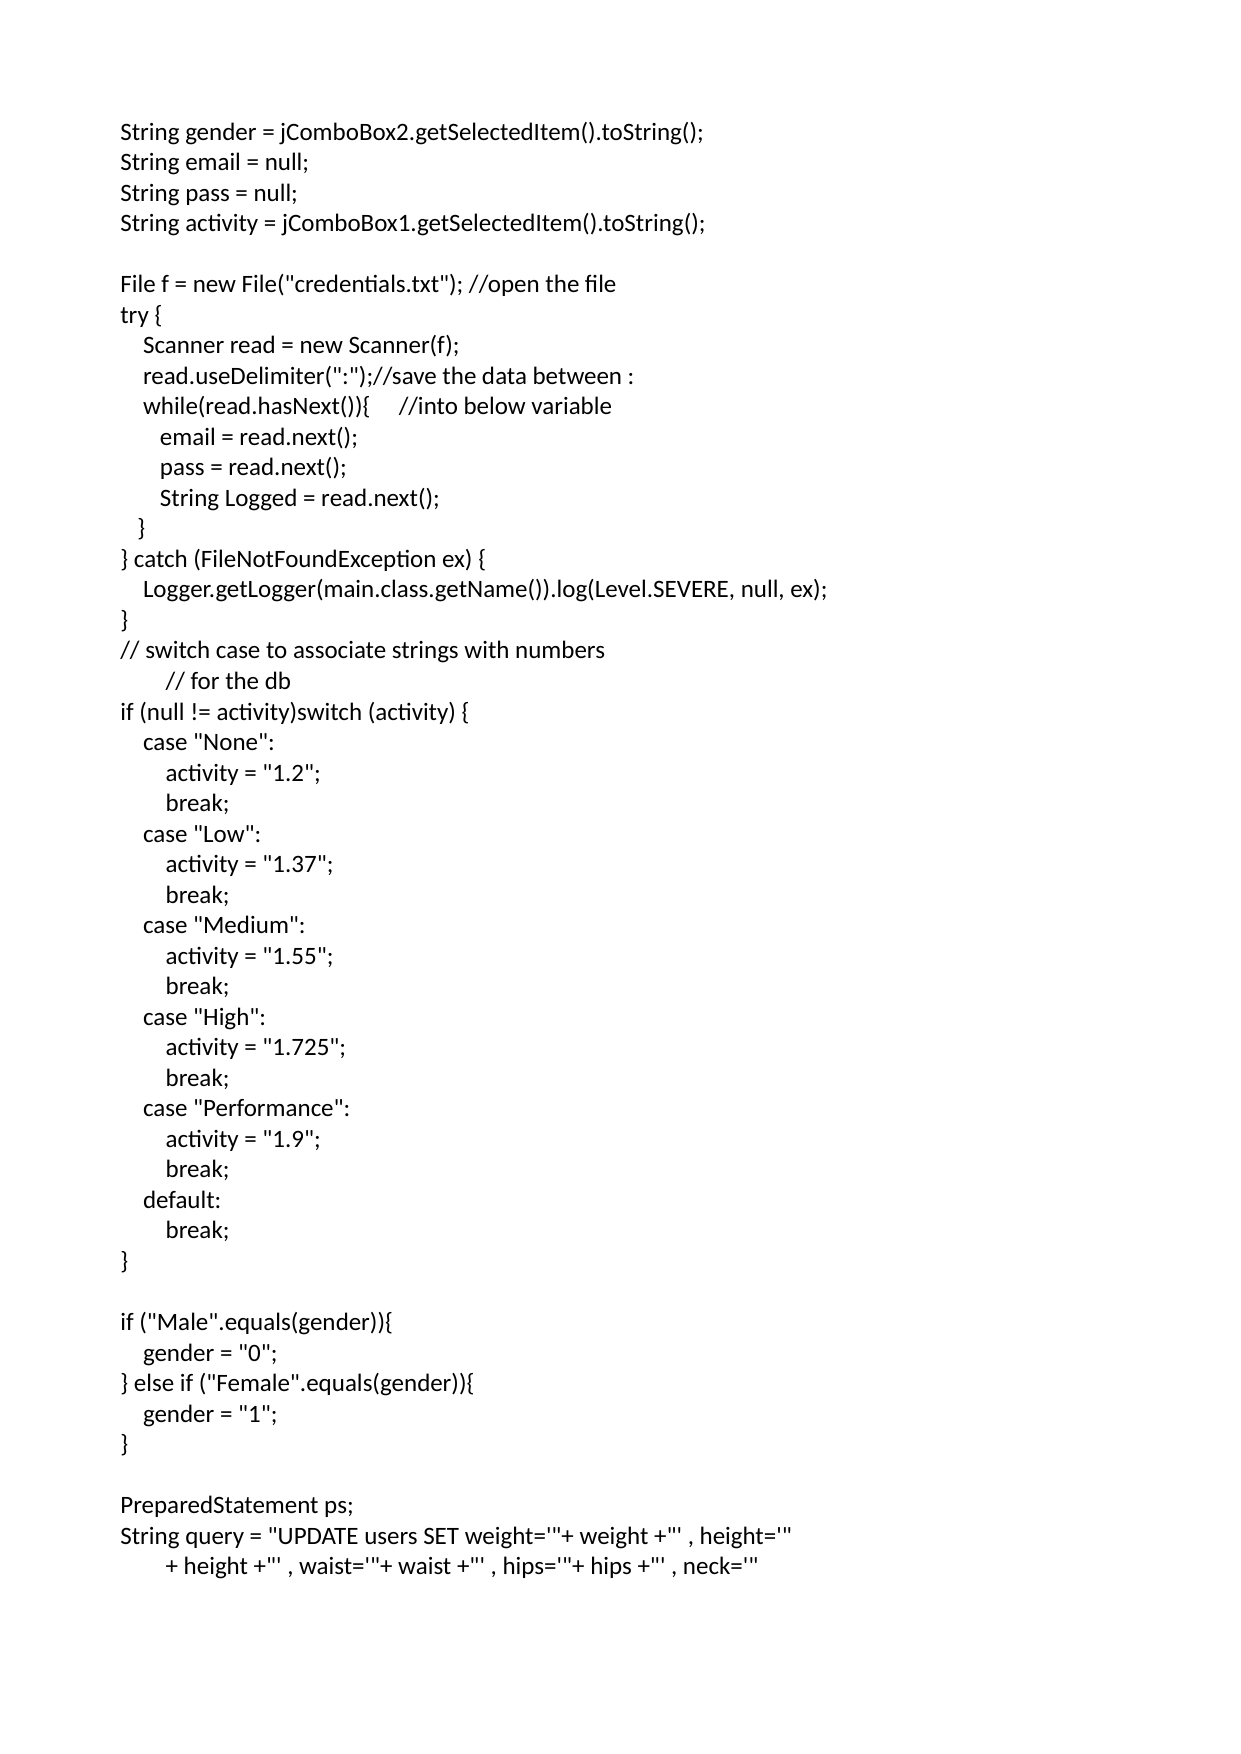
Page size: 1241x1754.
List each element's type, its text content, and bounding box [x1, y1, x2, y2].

text activity = "1.9"; [75, 1123, 1067, 1153]
text activity = "1.37"; [75, 848, 1067, 879]
text activity = "1.2"; [75, 757, 1067, 787]
text email = read.next(); [75, 421, 1067, 452]
text String Logged = read.next(); [75, 482, 1067, 513]
text default: [75, 1184, 1067, 1214]
text break; [75, 879, 1067, 909]
text String pass = null; [75, 177, 1067, 207]
text PreparedStatement ps; [75, 1489, 1067, 1520]
text break; [75, 970, 1067, 1001]
text break; [75, 1062, 1067, 1092]
text // for the db [75, 665, 1067, 696]
text try { [75, 299, 1067, 329]
text break; [75, 787, 1067, 818]
text Scanner read = new Scanner(f); [75, 329, 1067, 360]
text // switch case to associate strings with numbers [75, 635, 1067, 665]
text } [75, 604, 1067, 635]
text String email = null; [75, 146, 1067, 177]
text read.useDelimiter(":");//save the data between : [75, 360, 1067, 391]
text while(read.hasNext()){ //into below variable [75, 391, 1067, 421]
text Logger.getLogger(main.class.getName()).log(Level.SEVERE, null, ex); [75, 574, 1067, 604]
text case "Performance": [75, 1092, 1067, 1123]
text case "High": [75, 1001, 1067, 1031]
text } [75, 1245, 1067, 1276]
text String gender = jComboBox2.getSelectedItem().toString(); [75, 116, 1067, 146]
text } catch (FileNotFoundException ex) { [75, 543, 1067, 574]
text case "Medium": [75, 909, 1067, 940]
text String activity = jComboBox1.getSelectedItem().toString(); [75, 207, 1067, 238]
text + height +"' , waist='"+ waist +"' , hips='"+ hips +"' , neck='" [75, 1550, 1067, 1581]
text String query = "UPDATE users SET weight='"+ weight +"' , height='" [75, 1520, 1067, 1550]
text gender = "1"; [75, 1398, 1067, 1428]
text break; [75, 1153, 1067, 1184]
text case "None": [75, 726, 1067, 757]
text activity = "1.725"; [75, 1031, 1067, 1062]
text } else if ("Female".equals(gender)){ [75, 1367, 1067, 1398]
text case "Low": [75, 818, 1067, 848]
text pass = read.next(); [75, 452, 1067, 482]
text } [75, 1428, 1067, 1459]
text gender = "0"; [75, 1337, 1067, 1367]
text break; [75, 1214, 1067, 1245]
text } [75, 513, 1067, 543]
text activity = "1.55"; [75, 940, 1067, 970]
text if ("Male".equals(gender)){ [75, 1306, 1067, 1337]
text if (null != activity)switch (activity) { [75, 696, 1067, 726]
text File f = new File("credentials.txt"); //open the file [75, 268, 1067, 299]
